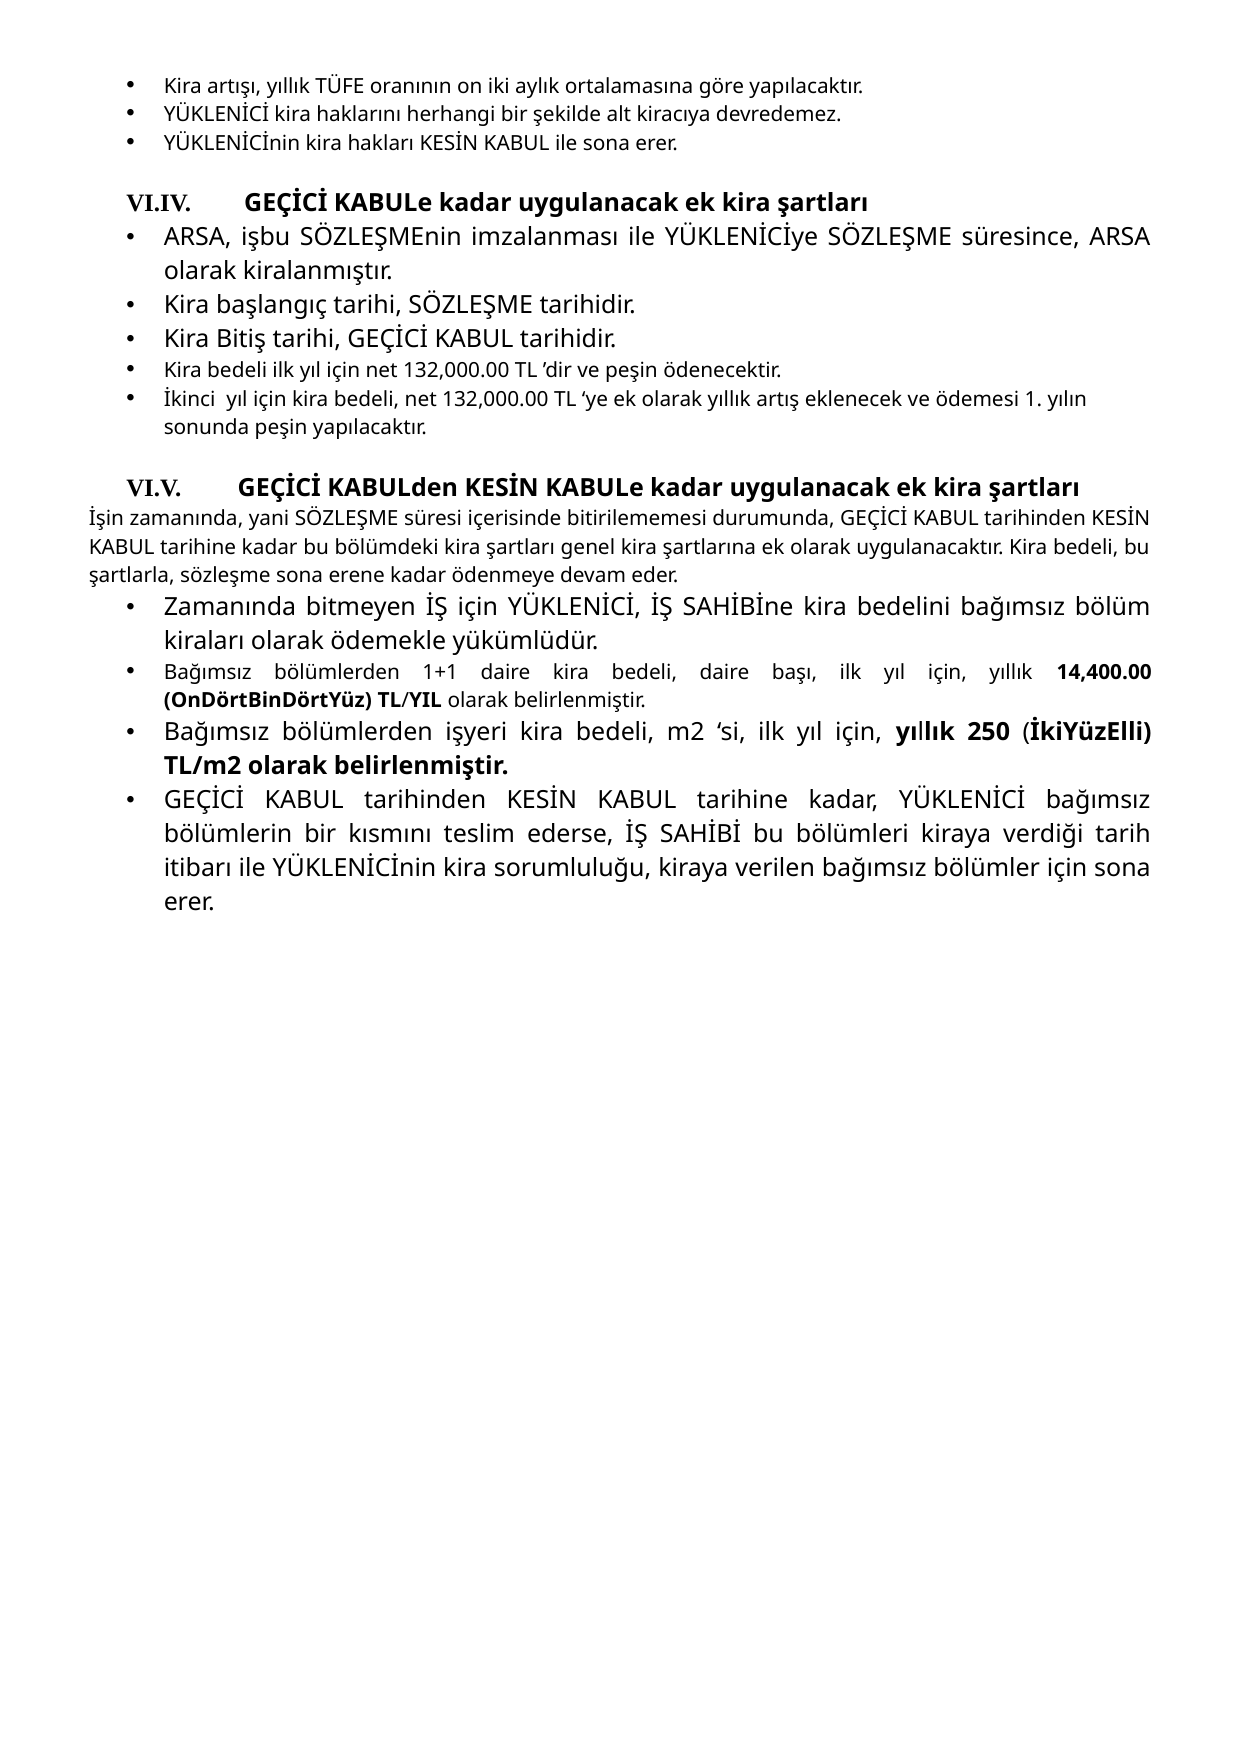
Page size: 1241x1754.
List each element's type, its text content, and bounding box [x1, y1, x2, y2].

list Kira artışı, yıllık TÜFE oranının on iki aylık ortalamasına göre yapılacaktır. [126, 71, 1152, 99]
list GEÇİCİ KABULe kadar uygulanacak ek kira şartları [126, 185, 1152, 219]
list GEÇİCİ KABULden KESİN KABULe kadar uygulanacak ek kira şartları [126, 469, 1152, 503]
list Bağımsız bölümlerden işyeri kira bedeli, m2 ‘si, ilk yıl için, yıllık 250 (İkiYüzElli) TL/m2 olarak belirlenmiştir. [126, 714, 1152, 782]
list ARSA, işbu SÖZLEŞMEnin imzalanması ile YÜKLENİCİye SÖZLEŞME süresince, ARSA olarak kiralanmıştır. [126, 219, 1152, 287]
list Kira bedeli ilk yıl için net 132,000.00 TL ’dir ve peşin ödenecektir. [126, 355, 1152, 384]
list GEÇİCİ KABUL tarihinden KESİN KABUL tarihine kadar, YÜKLENİCİ bağımsız bölümlerin bir kısmını teslim ederse, İŞ SAHİBİ bu bölümleri kiraya verdiği tarih itibarı ile YÜKLENİCİnin kira sorumluluğu, kiraya verilen bağımsız bölümler için sona erer. [126, 782, 1152, 918]
text İşin zamanında, yani SÖZLEŞME süresi içerisinde bitirilememesi durumunda, GEÇİCİ KABUL tarihinden KESİN KABUL tarihine kadar bu bölümdeki kira şartları genel kira şartlarına ek olarak uygulanacaktır. Kira bedeli, bu şartlarla, sözleşme sona erene kadar ödenmeye devam eder. [88, 503, 1152, 589]
list İkinci yıl için kira bedeli, net 132,000.00 TL ‘ye ek olarak yıllık artış eklenecek ve ödemesi 1. yılın sonunda peşin yapılacaktır. [126, 384, 1152, 441]
list YÜKLENİCİnin kira hakları KESİN KABUL ile sona erer. [126, 128, 1152, 156]
list Zamanında bitmeyen İŞ için YÜKLENİCİ, İŞ SAHİBİne kira bedelini bağımsız bölüm kiraları olarak ödemekle yükümlüdür. [126, 589, 1152, 657]
list YÜKLENİCİ kira haklarını herhangi bir şekilde alt kiracıya devredemez. [126, 99, 1152, 128]
list Kira başlangıç tarihi, SÖZLEŞME tarihidir. [126, 287, 1152, 321]
list Bağımsız bölümlerden 1+1 daire kira bedeli, daire başı, ilk yıl için, yıllık 14,400.00 (OnDörtBinDörtYüz) TL/YIL olarak belirlenmiştir. [126, 657, 1152, 714]
list Kira Bitiş tarihi, GEÇİCİ KABUL tarihidir. [126, 321, 1152, 355]
